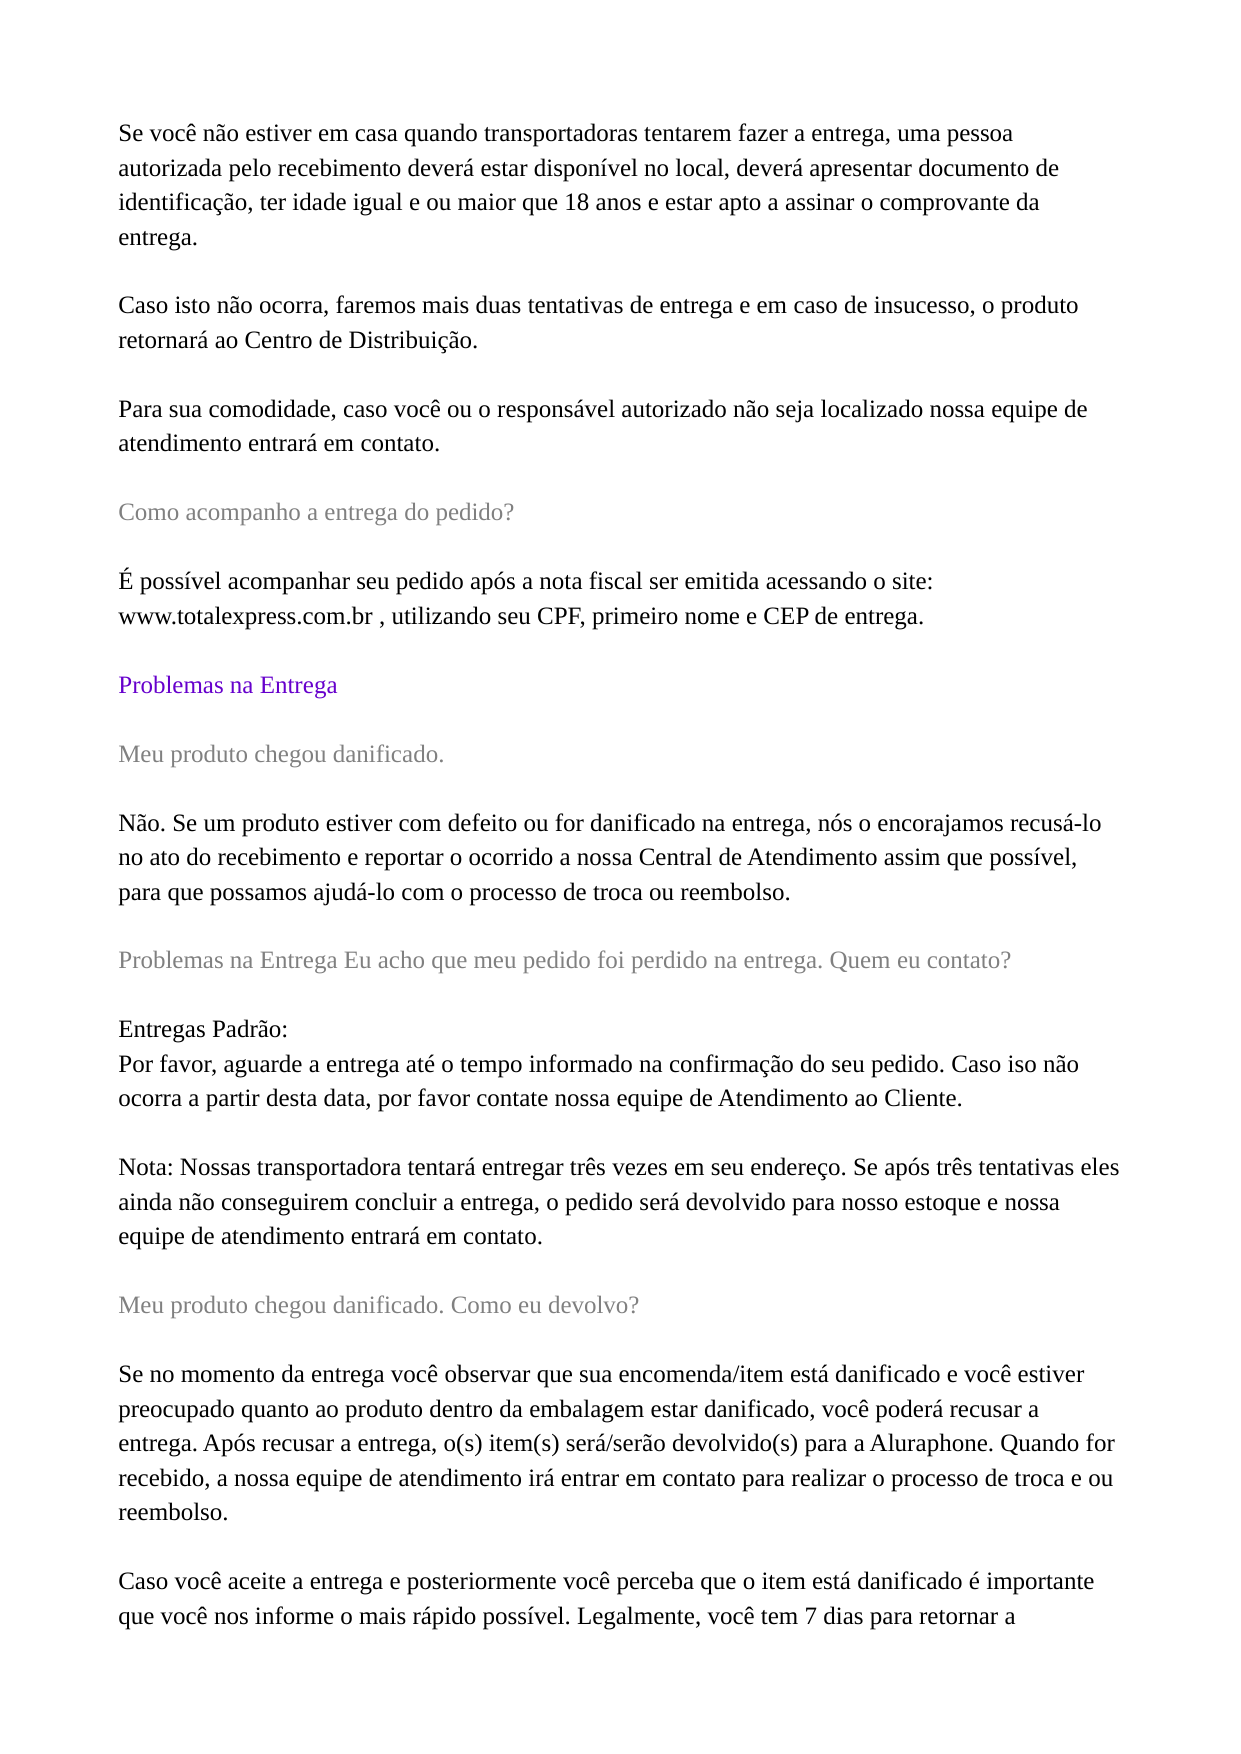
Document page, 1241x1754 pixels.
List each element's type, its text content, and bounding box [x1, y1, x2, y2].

text Meu produto chegou danificado. [118, 739, 1122, 767]
text Problemas na Entrega Eu acho que meu pedido foi perdido na entrega. Quem eu contato? [118, 946, 1122, 974]
text Se no momento da entrega você observar que sua encomenda/item está danificado e você estiver preocupado quanto ao produto dentro da embalagem estar danificado, você poderá recusar a entrega. Após recusar a entrega, o(s) item(s) será/serão devolvido(s) para a Aluraphone. Quando for recebido, a nossa equipe de atendimento irá entrar em contato para realizar o processo de troca e ou reembolso. Caso você aceite a entrega e posteriormente você perceba que o item está danificado é importante que você nos informe o mais rápido possível. Legalmente, você tem 7 dias para retornar a [118, 1359, 1122, 1629]
text Problemas na Entrega [118, 670, 1122, 698]
text Entregas Padrão: Por favor, aguarde a entrega até o tempo informado na confirmação do seu pedido. Caso iso não ocorra a partir desta data, por favor contate nossa equipe de Atendimento ao Cliente. Nota: Nossas transportadora tentará entregar três vezes em seu endereço. Se após três tentativas eles ainda não conseguirem concluir a entrega, o pedido será devolvido para nosso estoque e nossa equipe de atendimento entrará em contato. [118, 1014, 1122, 1250]
text Meu produto chegou danificado. Como eu devolvo? [118, 1290, 1122, 1319]
text Se você não estiver em casa quando transportadoras tentarem fazer a entrega, uma pessoa autorizada pelo recebimento deverá estar disponível no local, deverá apresentar documento de identificação, ter idade igual e ou maior que 18 anos e estar apto a assinar o comprovante da entrega. Caso isto não ocorra, faremos mais duas tentativas de entrega e em caso de insucesso, o produto retornará ao Centro de Distribuição. Para sua comodidade, caso você ou o responsável autorizado não seja localizado nossa equipe de atendimento entrará em contato. [118, 118, 1122, 457]
text Como acompanho a entrega do pedido? [118, 497, 1122, 526]
text Não. Se um produto estiver com defeito ou for danificado na entrega, nós o encorajamos recusá-lo no ato do recebimento e reportar o ocorrido a nossa Central de Atendimento assim que possível, para que possamos ajudá-lo com o processo de troca ou reembolso. [118, 808, 1122, 905]
text É possível acompanhar seu pedido após a nota fiscal ser emitida acessando o site: www.totalexpress.com.br , utilizando seu CPF, primeiro nome e CEP de entrega. [118, 566, 1122, 629]
